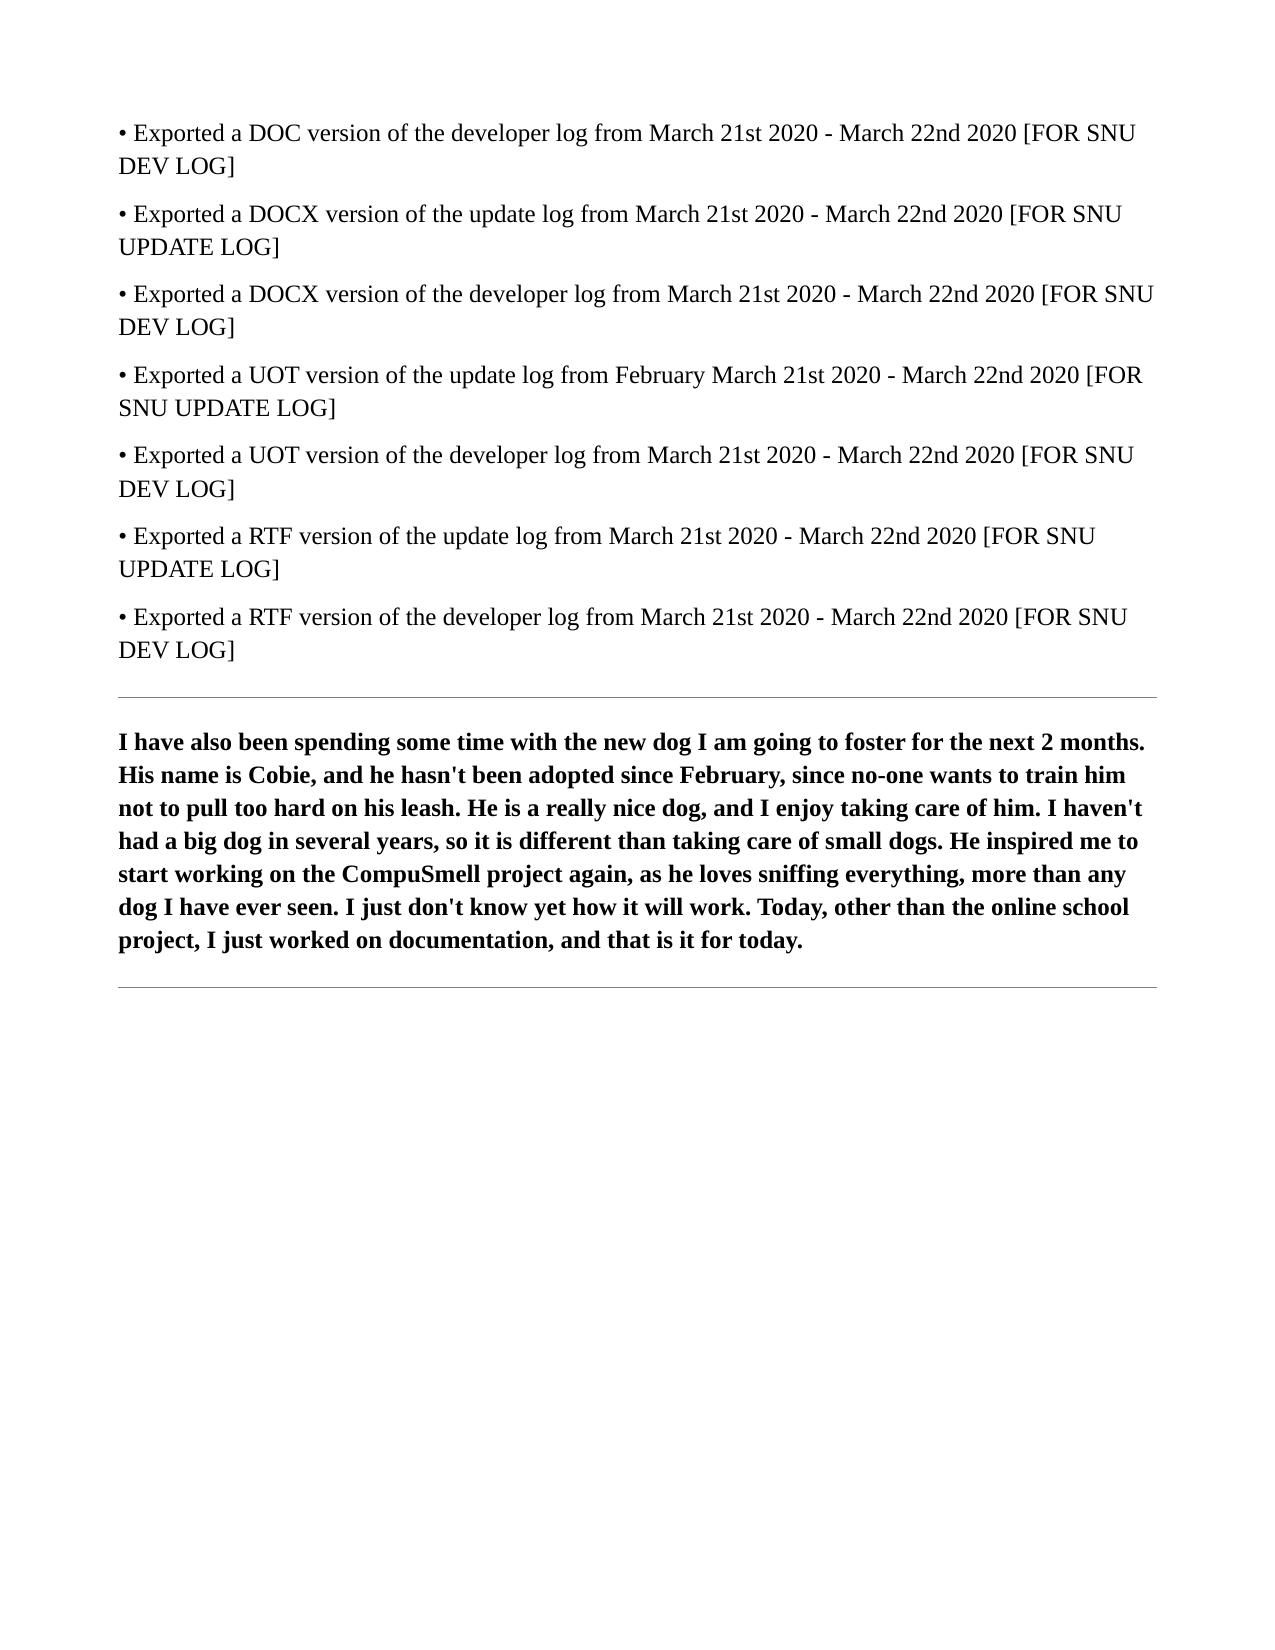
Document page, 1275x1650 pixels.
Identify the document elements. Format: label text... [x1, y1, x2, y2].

text • Exported a UOT version of the update log from February March 21st 2020 - March 22nd 2020 [FOR SNU UPDATE LOG] [118, 360, 1157, 422]
text • Exported a DOCX version of the developer log from March 21st 2020 - March 22nd 2020 [FOR SNU DEV LOG] [118, 279, 1157, 341]
text • Exported a RTF version of the update log from March 21st 2020 - March 22nd 2020 [FOR SNU UPDATE LOG] [118, 521, 1157, 583]
text • Exported a RTF version of the developer log from March 21st 2020 - March 22nd 2020 [FOR SNU DEV LOG] [118, 602, 1157, 664]
text • Exported a DOC version of the developer log from March 21st 2020 - March 22nd 2020 [FOR SNU DEV LOG] [118, 118, 1157, 180]
text • Exported a UOT version of the developer log from March 21st 2020 - March 22nd 2020 [FOR SNU DEV LOG] [118, 441, 1157, 502]
text I have also been spending some time with the new dog I am going to foster for the next 2 months. His name is Cobie, and he hasn't been adopted since February, since no-one wants to train him not to pull too hard on his leash. He is a really nice dog, and I enjoy taking care of him. I haven't had a big dog in several years, so it is different than taking care of small dogs. He inspired me to start working on the CompuSmell project again, as he loves sniffing everything, more than any dog I have ever seen. I just don't know yet how it will work. Today, other than the online school project, I just worked on documentation, and that is it for today. [118, 727, 1157, 953]
text • Exported a DOCX version of the update log from March 21st 2020 - March 22nd 2020 [FOR SNU UPDATE LOG] [118, 199, 1157, 261]
